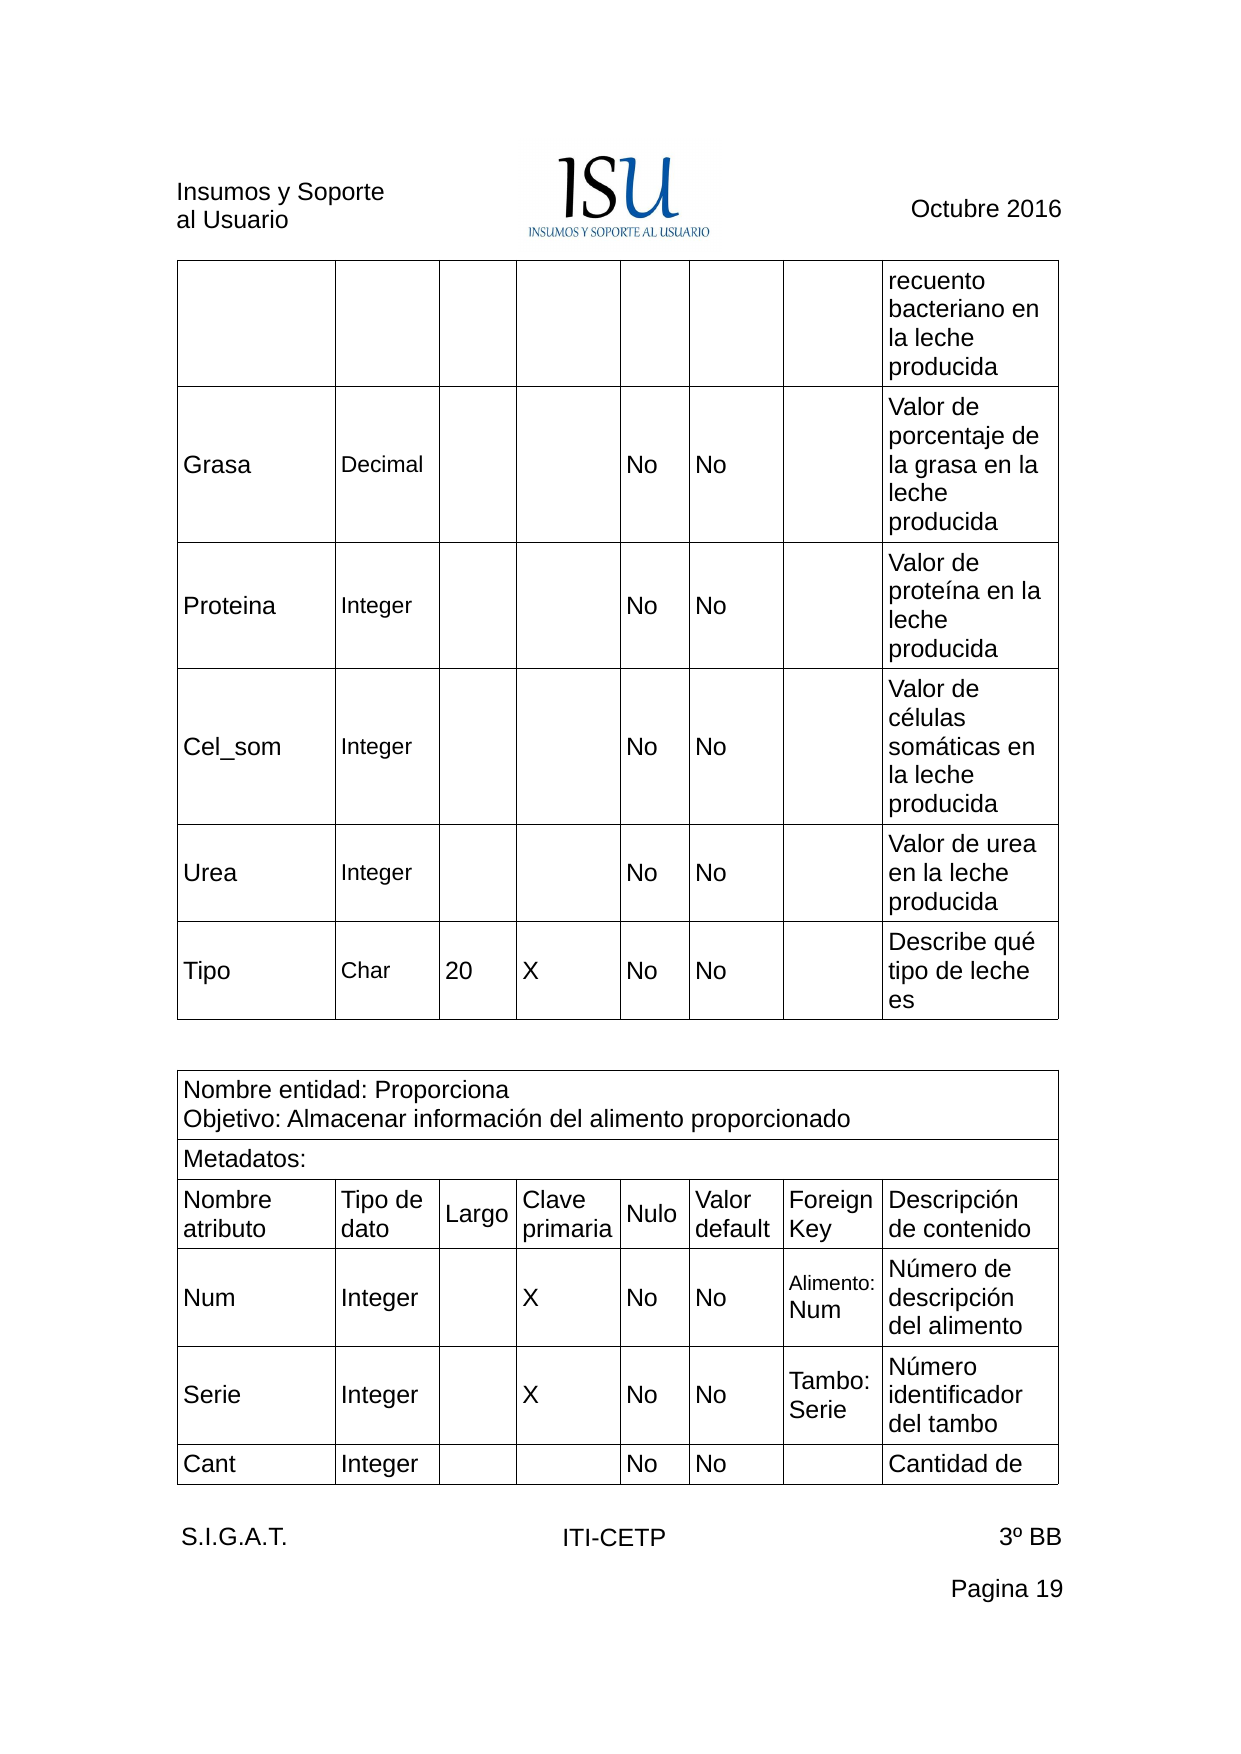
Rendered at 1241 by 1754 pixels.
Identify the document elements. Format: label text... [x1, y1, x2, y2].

table_cell No [690, 543, 783, 668]
table_cell Integer [336, 1249, 439, 1346]
table_cell Valor de porcentaje de la grasa en la leche producida [883, 387, 1058, 542]
table_cell X [517, 922, 620, 1019]
table_cell No [690, 669, 783, 823]
table_cell Integer [336, 669, 439, 823]
table_cell Valor de proteína en la leche producida [883, 543, 1058, 668]
table_cell No [690, 825, 783, 921]
table_cell [440, 825, 516, 921]
table_cell No [690, 387, 783, 542]
table_cell [440, 669, 516, 823]
table_cell No [690, 1347, 783, 1444]
table_cell No [621, 543, 689, 668]
table_cell Integer [336, 1347, 439, 1444]
table_cell [440, 261, 516, 386]
table_cell Integer [336, 543, 439, 668]
table_cell Alimento: Num [784, 1249, 882, 1346]
table_cell [336, 261, 439, 386]
table_cell [517, 543, 620, 668]
table_cell Decimal [336, 387, 439, 542]
table_cell [784, 387, 882, 542]
table_header Nombre entidad: Proporciona Objetivo: Almacenar información del alimento proporcionado [178, 1071, 1058, 1139]
table_cell Tipo de dato [336, 1180, 439, 1248]
table_cell Char [336, 922, 439, 1019]
table_cell Clave primaria [517, 1180, 620, 1248]
table_cell [440, 543, 516, 668]
table_cell [440, 1347, 516, 1444]
table_cell Cel_som [178, 669, 335, 823]
table_cell [517, 825, 620, 921]
table_cell Foreign Key [784, 1180, 882, 1248]
table_cell No [621, 1445, 689, 1484]
table_cell Número identificador del tambo [883, 1347, 1058, 1444]
table_cell No [621, 387, 689, 542]
table_cell Serie [178, 1347, 335, 1444]
table_cell No [690, 1445, 783, 1484]
table_cell No [621, 669, 689, 823]
table_cell Valor de células somáticas en la leche producida [883, 669, 1058, 823]
table_cell [440, 1445, 516, 1484]
table_cell No [621, 825, 689, 921]
table_cell Valor de urea en la leche producida [883, 825, 1058, 921]
table_cell Metadatos: [178, 1140, 1058, 1179]
table_cell Describe qué tipo de leche es [883, 922, 1058, 1019]
table_cell Cantidad de [883, 1445, 1058, 1484]
table_cell [621, 261, 689, 386]
table_cell [784, 669, 882, 823]
table_cell [440, 387, 516, 542]
table_cell [517, 1445, 620, 1484]
table_cell Urea [178, 825, 335, 921]
table_cell Grasa [178, 387, 335, 542]
table_cell Descripción de contenido [883, 1180, 1058, 1248]
table_cell Número de descripción del alimento [883, 1249, 1058, 1346]
table_cell No [690, 1249, 783, 1346]
table_cell X [517, 1347, 620, 1444]
table_cell X [517, 1249, 620, 1346]
table_cell Integer [336, 825, 439, 921]
table_cell [517, 387, 620, 542]
table_cell [517, 261, 620, 386]
table_cell Nombre atributo [178, 1180, 335, 1248]
table_cell 20 [440, 922, 516, 1019]
table_cell Proteina [178, 543, 335, 668]
picture [517, 138, 723, 252]
table_cell Num [178, 1249, 335, 1346]
table_cell [784, 261, 882, 386]
table_cell [690, 261, 783, 386]
table_cell [784, 825, 882, 921]
table_cell Valor default [690, 1180, 783, 1248]
table_cell Nulo [621, 1180, 689, 1248]
table_cell [440, 1249, 516, 1346]
table_cell Tambo: Serie [784, 1347, 882, 1444]
table_cell No [621, 1347, 689, 1444]
table_cell Integer [336, 1445, 439, 1484]
table_cell Largo [440, 1180, 516, 1248]
table_cell [784, 922, 882, 1019]
table_cell No [621, 922, 689, 1019]
table_cell Tipo [178, 922, 335, 1019]
table_cell [784, 1445, 882, 1484]
table_cell [178, 261, 335, 386]
table_cell [784, 543, 882, 668]
table_cell Cant [178, 1445, 335, 1484]
table_cell No [690, 922, 783, 1019]
table_cell recuento bacteriano en la leche producida [883, 261, 1058, 386]
table_cell No [621, 1249, 689, 1346]
table_cell [517, 669, 620, 823]
